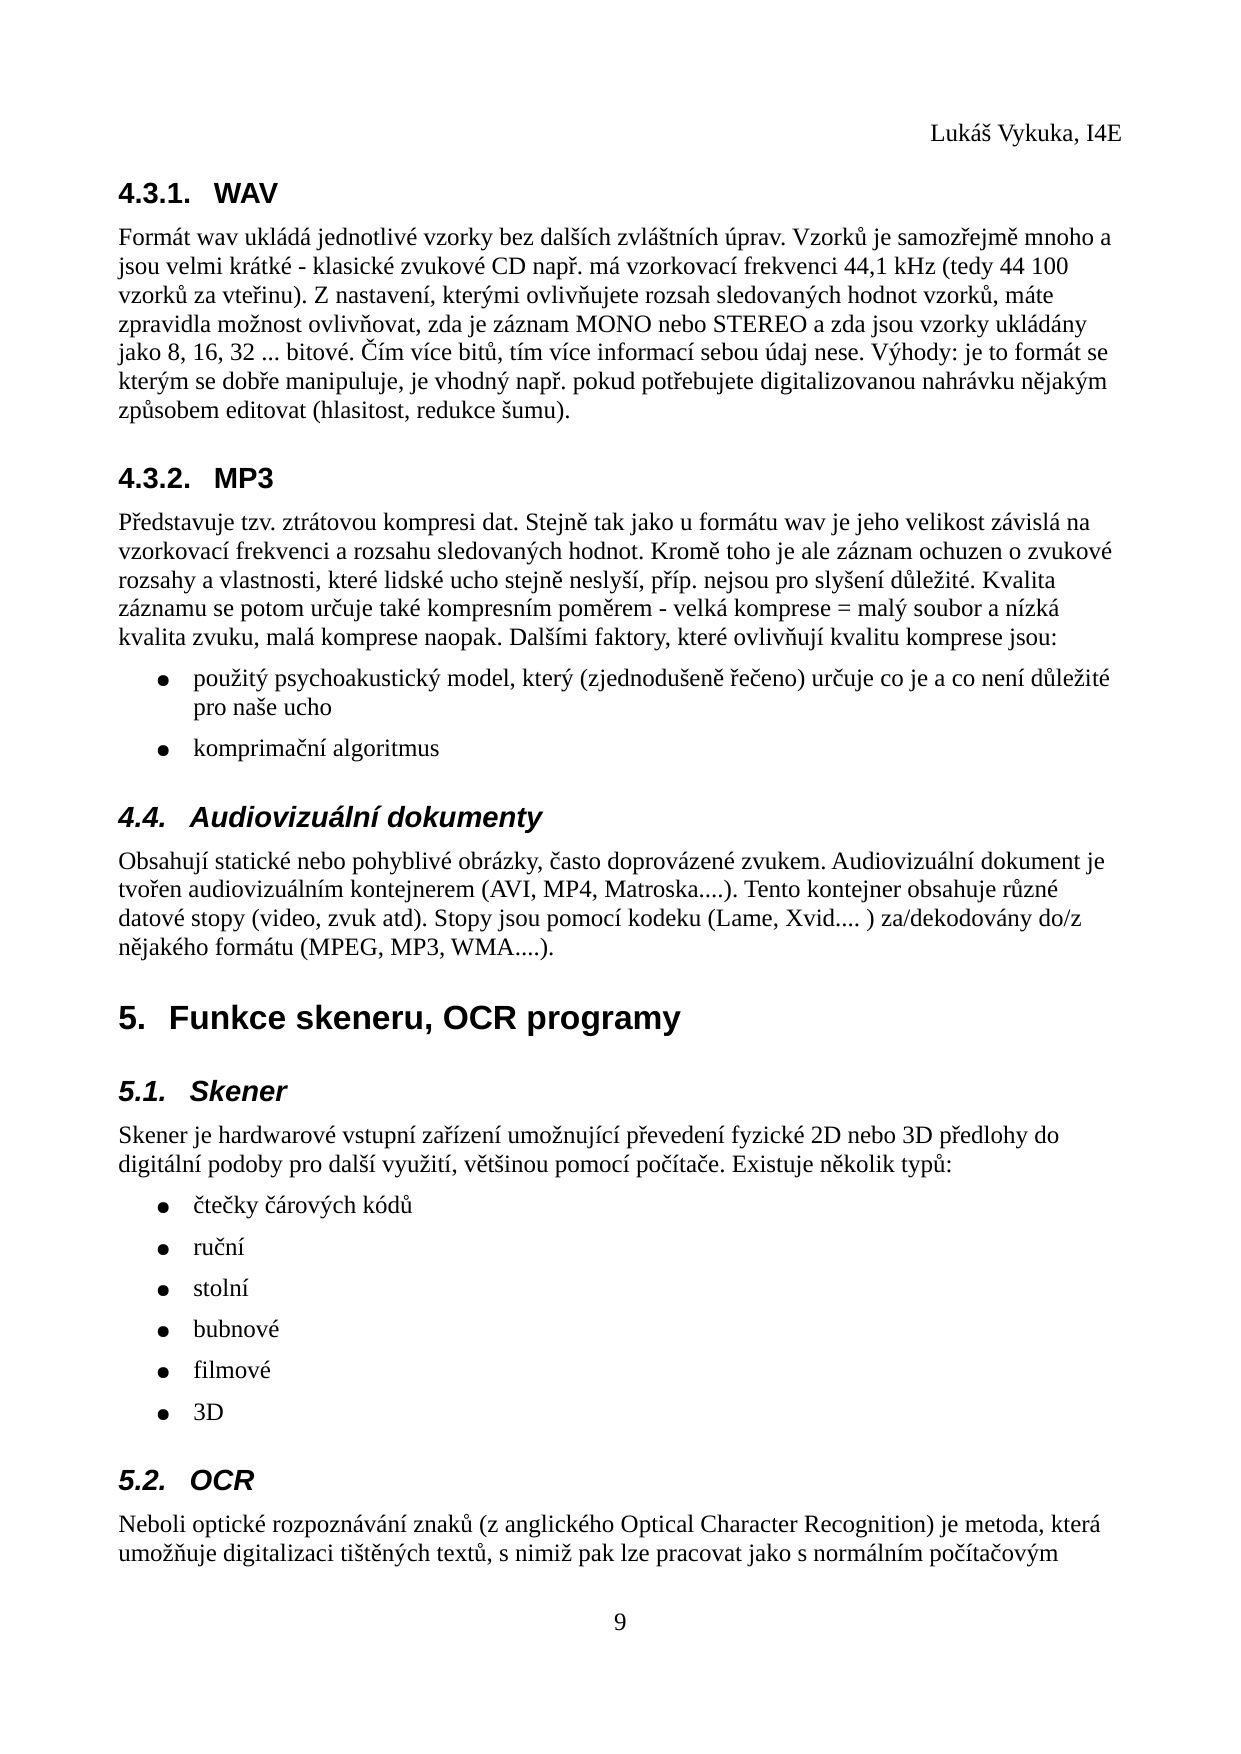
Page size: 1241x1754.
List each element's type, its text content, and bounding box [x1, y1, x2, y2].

list ruční [156, 1232, 1122, 1260]
subtitle Funkce skeneru, OCR programy [118, 998, 1122, 1037]
list čtečky čárových kódů [156, 1190, 1122, 1219]
text Formát wav ukládá jednotlivé vzorky bez dalších zvláštních úprav. Vzorků je samozřejmě mnoho a jsou velmi krátké - klasické zvukové CD např. má vzorkovací frekvenci 44,1 kHz (tedy 44 100 vzorků za vteřinu). Z nastavení, kterými ovlivňujete rozsah sledovaných hodnot vzorků, máte zpravidla možnost ovlivňovat, zda je záznam MONO nebo STEREO a zda jsou vzorky ukládány jako 8, 16, 32 ... bitové. Čím více bitů, tím více informací sebou údaj nese. Výhody: je to formát se kterým se dobře manipuluje, je vhodný např. pokud potřebujete digitalizovanou nahrávku nějakým způsobem editovat (hlasitost, redukce šumu). [118, 222, 1122, 424]
text Představuje tzv. ztrátovou kompresi dat. Stejně tak jako u formátu wav je jeho velikost závislá na vzorkovací frekvenci a rozsahu sledovaných hodnot. Kromě toho je ale záznam ochuzen o zvukové rozsahy a vlastnosti, které lidské ucho stejně neslyší, příp. nejsou pro slyšení důležité. Kvalita záznamu se potom určuje také kompresním poměrem - velká komprese = malý soubor a nízká kvalita zvuku, malá komprese naopak. Dalšími faktory, které ovlivňují kvalitu komprese jsou: [118, 507, 1122, 651]
subtitle Skener [118, 1074, 1122, 1108]
subtitle OCR [118, 1463, 1122, 1496]
text Neboli optické rozpoznávání znaků (z anglického Optical Character Recognition) je metoda, která umožňuje digitalizaci tištěných textů, s nimiž pak lze pracovat jako s normálním počítačovým [118, 1509, 1122, 1566]
list filmové [156, 1355, 1122, 1384]
list komprimační algoritmus [156, 733, 1122, 762]
list použitý psychoakustický model, který (zjednodušeně řečeno) určuje co je a co není důležité pro naše ucho [156, 663, 1122, 721]
list bubnové [156, 1314, 1122, 1343]
text Skener je hardwarové vstupní zařízení umožnující převedení fyzické 2D nebo 3D předlohy do digitální podoby pro další využití, většinou pomocí počítače. Existuje několik typů: [118, 1120, 1122, 1178]
list stolní [156, 1273, 1122, 1302]
subtitle MP3 [118, 461, 1122, 495]
subtitle Audiovizuální dokumenty [118, 800, 1122, 833]
text Obsahují statické nebo pohyblivé obrázky, často doprovázené zvukem. Audiovizuální dokument je tvořen audiovizuálním kontejnerem (AVI, MP4, Matroska....). Tento kontejner obsahuje různé datové stopy (video, zvuk atd). Stopy jsou pomocí kodeku (Lame, Xvid.... ) za/dekodovány do/z nějakého formátu (MPEG, MP3, WMA....). [118, 846, 1122, 961]
subtitle WAV [118, 176, 1122, 210]
list 3D [156, 1397, 1122, 1425]
